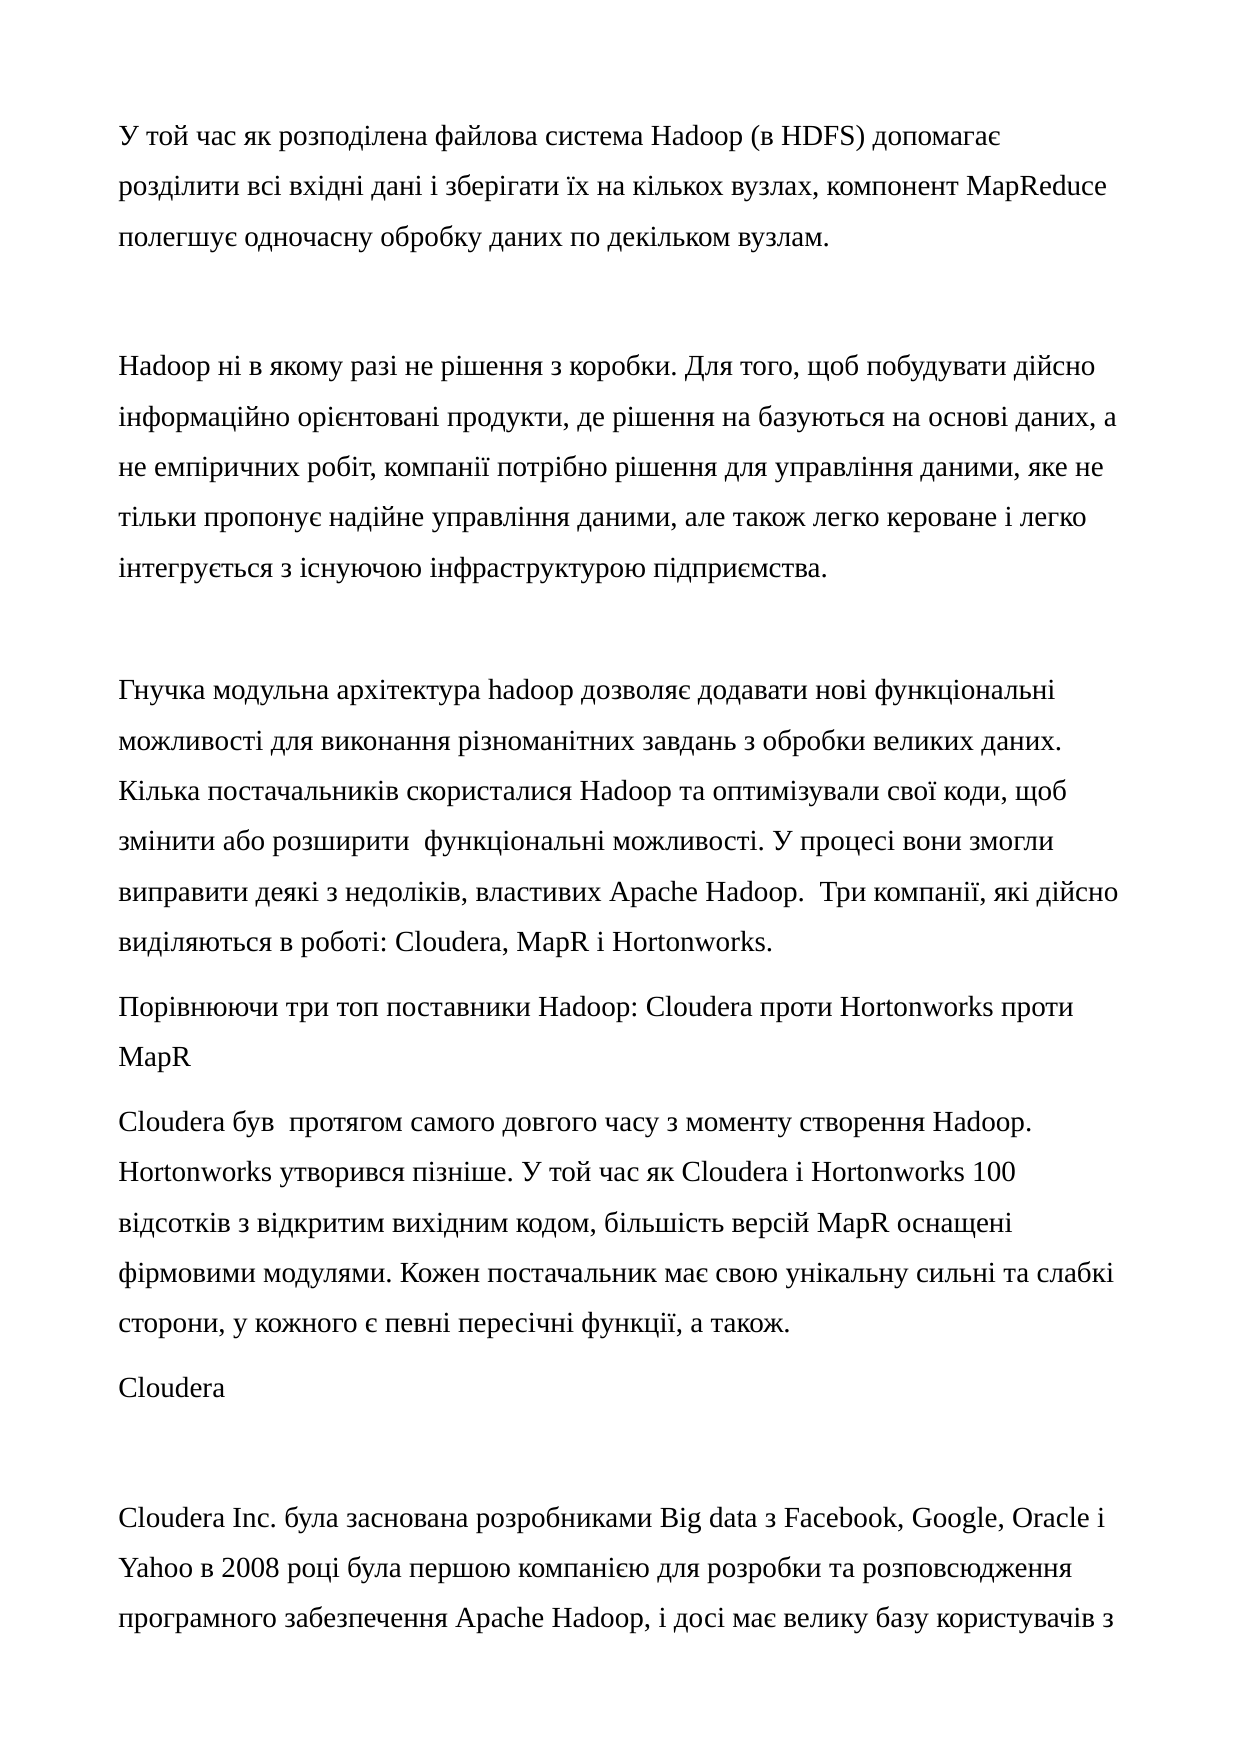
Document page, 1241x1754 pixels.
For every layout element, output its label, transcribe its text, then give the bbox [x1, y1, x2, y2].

text Порівнюючи три топ поставники Hadoop: Cloudera проти Hortonworks проти MapR [118, 989, 1122, 1073]
text У той час як розподілена файлова система Hadoop (в HDFS) допомагає розділити всі вхідні дані і зберігати їх на кількох вузлах, компонент MapReduce полегшує одночасну обробку даних по декільком вузлам. [118, 118, 1122, 252]
text Cloudera був протягом самого довгого часу з моменту створення Hadoop. Hortonworks утворився пізніше. У той час як Cloudera і Hortonworks 100 відсотків з відкритим вихідним кодом, більшість версій MapR оснащені фірмовими модулями. Кожен постачальник має свою унікальну сильні та слабкі сторони, у кожного є певні пересічні функції, а також. [118, 1104, 1122, 1339]
text Гнучка модульна архітектура hadoop дозволяє додавати нові функціональні можливості для виконання різноманітних завдань з обробки великих даних. Кілька постачальників скористалися Hadoop та оптимізували свої коди, щоб змінити або розширити функціональні можливості. У процесі вони змогли виправити деякі з недоліків, властивих Apache Hadoop. Три компанії, які дійсно виділяються в роботі: Cloudera, MapR і Hortonworks. [118, 672, 1122, 957]
text Cloudera Inc. була заснована розробниками Big data з Facebook, Google, Oracle і Yahoo в 2008 році була першою компанією для розробки та розповсюдження програмного забезпечення Apache Hadoop, і досі має велику базу користувачів з [118, 1500, 1122, 1634]
text Cloudera [118, 1370, 1122, 1404]
text Hadoop ні в якому разі не рішення з коробки. Для того, щоб побудувати дійсно інформаційно орієнтовані продукти, де рішення на базуються на основі даних, а не емпіричних робіт, компанії потрібно рішення для управління даними, яке не тільки пропонує надійне управління даними, але також легко кероване і легко інтегрується з існуючою інфраструктурою підприємства. [118, 348, 1122, 583]
